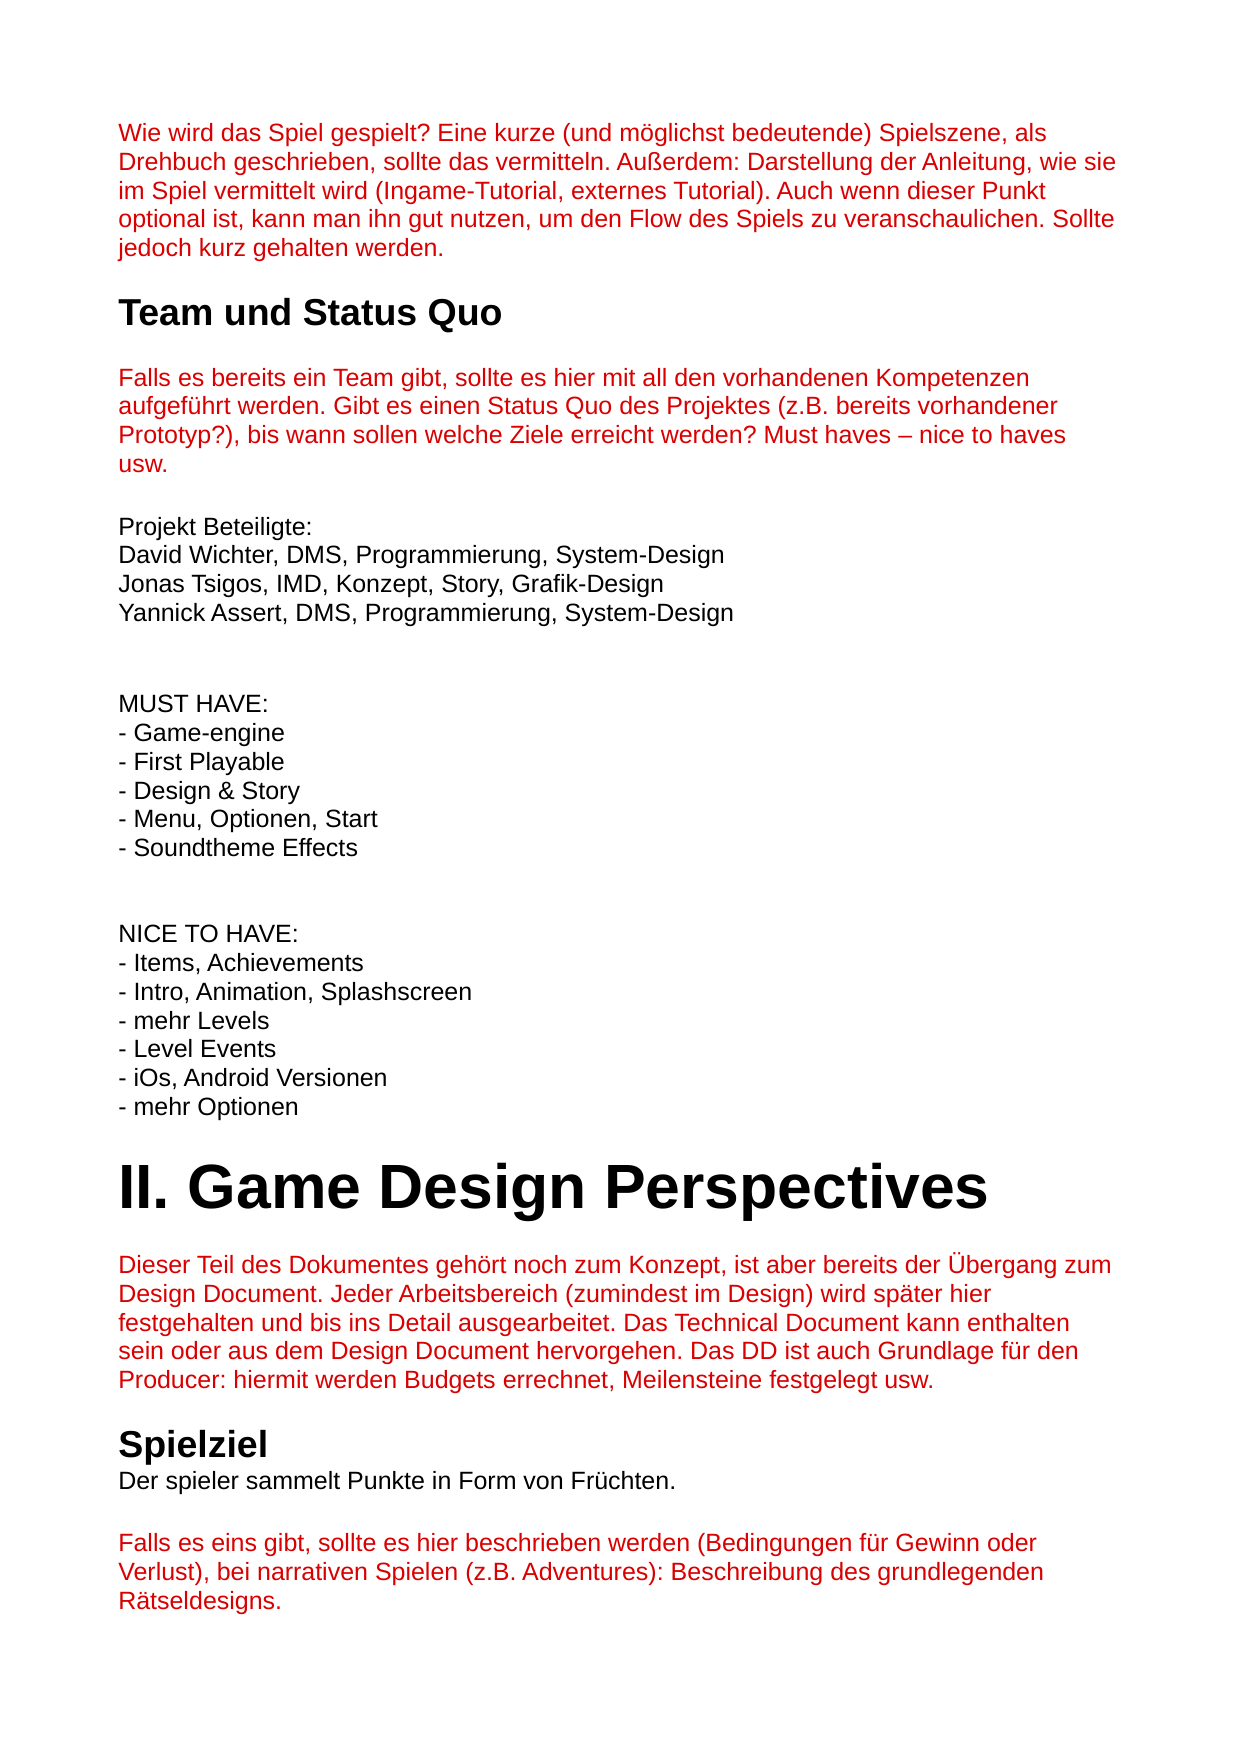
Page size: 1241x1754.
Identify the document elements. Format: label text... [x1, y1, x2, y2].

text Jonas Tsigos, IMD, Konzept, Story, Grafik-Design [118, 569, 1122, 598]
text David Wichter, DMS, Programmierung, System-Design [118, 540, 1122, 569]
text Spielziel [118, 1422, 1122, 1466]
text Wie wird das Spiel gespielt? Eine kurze (und möglichst bedeutende) Spielszene, als Drehbuch geschrieben, sollte das vermitteln. Außerdem: Darstellung der Anleitung, wie sie im Spiel vermittelt wird (Ingame-Tutorial, externes Tutorial). Auch wenn dieser Punkt optional ist, kann man ihn gut nutzen, um den Flow des Spiels zu veranschaulichen. Sollte jedoch kurz gehalten werden. [118, 118, 1122, 262]
text Falls es eins gibt, sollte es hier beschrieben werden (Bedingungen für Gewinn oder Verlust), bei narrativen Spielen (z.B. Adventures): Beschreibung des grundlegenden Rätseldesigns. [118, 1528, 1122, 1615]
text Yannick Assert, DMS, Programmierung, System-Design [118, 598, 1122, 627]
text - mehr Optionen [118, 1092, 1122, 1121]
text II. Game Design Perspectives [118, 1149, 1122, 1221]
text - Game-engine [118, 718, 1122, 747]
text - Menu, Optionen, Start [118, 804, 1122, 833]
text Der spieler sammelt Punkte in Form von Früchten. [118, 1466, 1122, 1494]
text Falls es bereits ein Team gibt, sollte es hier mit all den vorhandenen Kompetenzen aufgeführt werden. Gibt es einen Status Quo des Projektes (z.B. bereits vorhandener Prototyp?), bis wann sollen welche Ziele erreicht werden? Must haves – nice to haves usw. [118, 362, 1122, 477]
text Team und Status Quo [118, 291, 1122, 334]
text MUST HAVE: [118, 689, 1122, 718]
text - Soundtheme Effects [118, 833, 1122, 862]
text - Design & Story [118, 776, 1122, 804]
text - Items, Achievements [118, 948, 1122, 977]
text Dieser Teil des Dokumentes gehört noch zum Konzept, ist aber bereits der Übergang zum Design Document. Jeder Arbeitsbereich (zumindest im Design) wird später hier festgehalten und bis ins Detail ausgearbeitet. Das Technical Document kann enthalten sein oder aus dem Design Document hervorgehen. Das DD ist auch Grundlage für den Producer: hiermit werden Budgets errechnet, Meilensteine festgelegt usw. [118, 1250, 1122, 1394]
text NICE TO HAVE: [118, 919, 1122, 948]
text - iOs, Android Versionen [118, 1063, 1122, 1092]
text - First Playable [118, 747, 1122, 776]
text Projekt Beteiligte: [118, 512, 1122, 540]
text - Level Events [118, 1034, 1122, 1063]
text - mehr Levels [118, 1006, 1122, 1034]
text - Intro, Animation, Splashscreen [118, 977, 1122, 1006]
